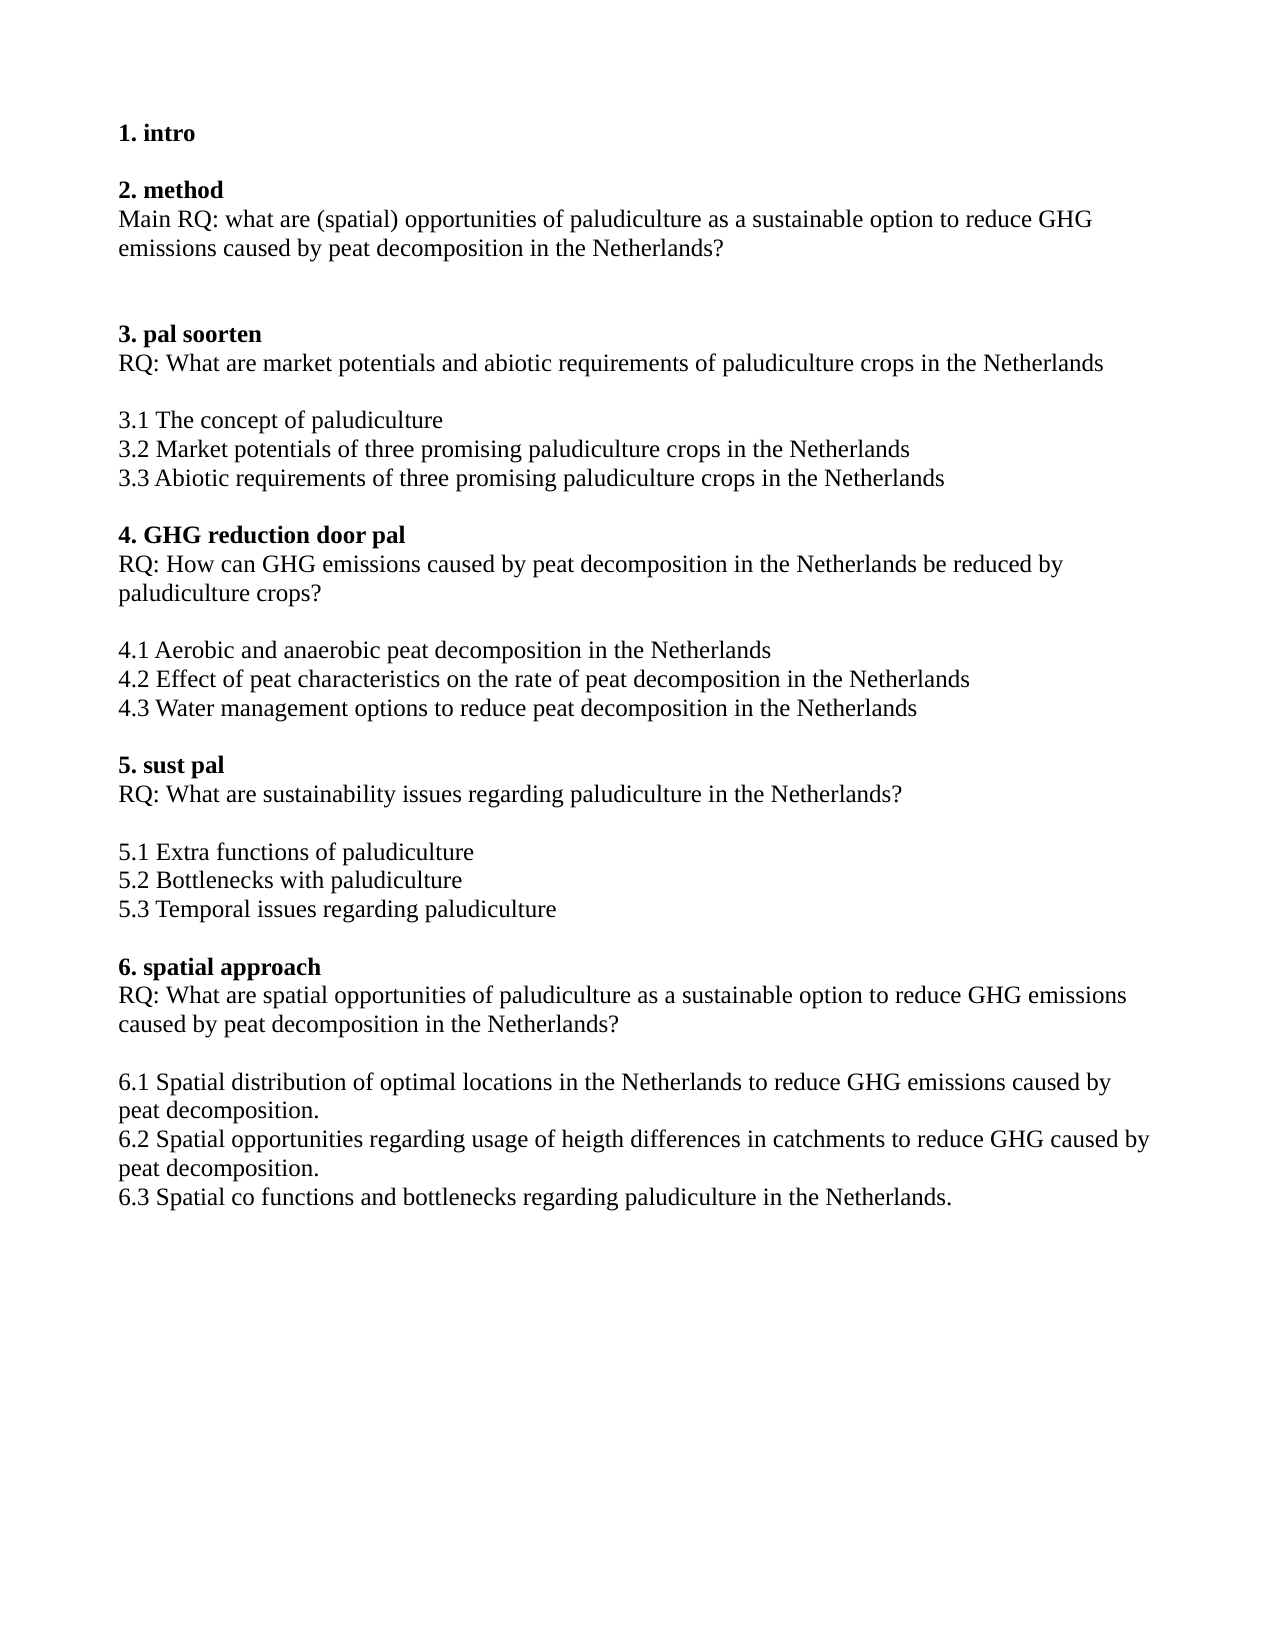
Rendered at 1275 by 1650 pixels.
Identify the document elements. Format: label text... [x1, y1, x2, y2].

text 3.2 Market potentials of three promising paludiculture crops in the Netherlands [118, 434, 1157, 463]
text 3.1 The concept of paludiculture [118, 406, 1157, 434]
text 3.3 Abiotic requirements of three promising paludiculture crops in the Netherlands [118, 463, 1157, 492]
text 4. GHG reduction door pal [118, 521, 1157, 549]
text 6.3 Spatial co functions and bottlenecks regarding paludiculture in the Netherlands. [118, 1182, 1157, 1211]
text 2. method [118, 176, 1157, 204]
text 4.2 Effect of peat characteristics on the rate of peat decomposition in the Netherlands [118, 664, 1157, 693]
text RQ: What are sustainability issues regarding paludiculture in the Netherlands? [118, 779, 1157, 808]
text Main RQ: what are (spatial) opportunities of paludiculture as a sustainable option to reduce GHG emissions caused by peat decomposition in the Netherlands? [118, 204, 1157, 262]
text RQ: What are market potentials and abiotic requirements of paludiculture crops in the Netherlands​ [118, 348, 1157, 377]
text 6.2 Spatial opportunities regarding usage of heigth differences in catchments to reduce GHG caused by peat decomposition. [118, 1124, 1157, 1182]
text 5. sust pal [118, 751, 1157, 779]
text 4.1 Aerobic and anaerobic peat decomposition in the Netherlands [118, 636, 1157, 664]
text 4.3 Water management options to reduce peat decomposition in the Netherlands [118, 693, 1157, 722]
text RQ: What are spatial opportunities of paludiculture as a sustainable option to reduce GHG emissions caused by peat decomposition in the Netherlands? [118, 981, 1157, 1038]
text 6. spatial approach [118, 952, 1157, 981]
text RQ: How can GHG emissions caused by peat decomposition in the Netherlands be reduced by paludiculture crops? [118, 549, 1157, 607]
text 6.1 Spatial distribution of optimal locations in the Netherlands to reduce GHG emissions caused by peat decomposition. [118, 1067, 1157, 1124]
text 1. intro [118, 118, 1157, 147]
text 5.1 Extra functions of paludiculture [118, 837, 1157, 866]
text 3. pal soorten [118, 319, 1157, 348]
text 5.3 Temporal issues regarding paludiculture [118, 894, 1157, 923]
text 5.2 Bottlenecks with paludiculture [118, 866, 1157, 894]
